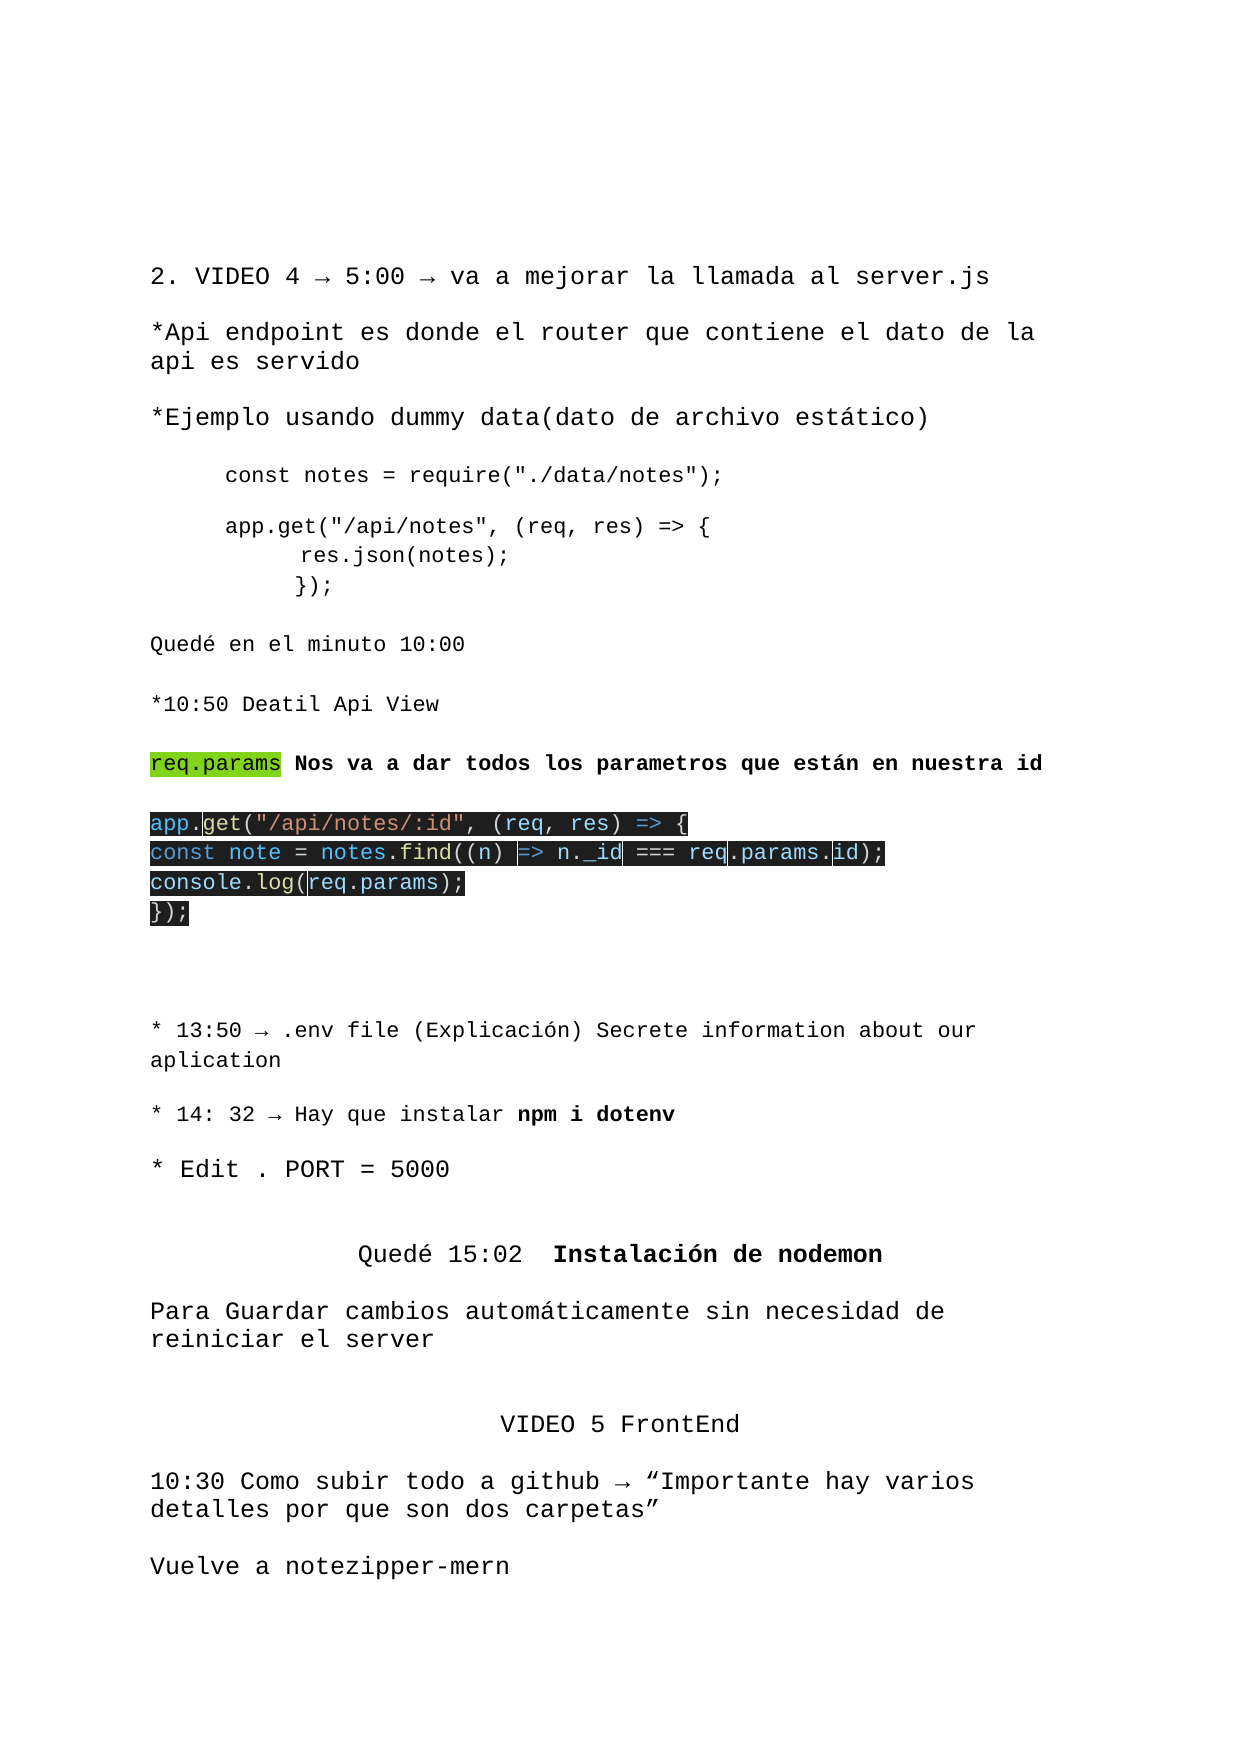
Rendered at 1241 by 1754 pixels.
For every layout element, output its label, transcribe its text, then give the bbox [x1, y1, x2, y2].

text Quedé 15:02 Instalación de nodemon [150, 1242, 1090, 1270]
text console.log(req.params); [150, 866, 1090, 896]
text 2. VIDEO 4 → 5:00 → va a mejorar la llamada al server.js [150, 263, 1090, 292]
text res.json(notes); [150, 539, 1090, 569]
text const notes = require("./data/notes"); [150, 462, 1090, 490]
text const note = notes.find((n) => n._id === req.params.id); [150, 836, 1090, 866]
text * 14: 32 → Hay que instalar npm i dotenv [150, 1104, 1090, 1128]
text }); [150, 569, 1090, 599]
text *Ejemplo usando dummy data(dato de archivo estático) [150, 405, 1090, 433]
text *10:50 Deatil Api View [150, 688, 1090, 718]
text Quedé en el minuto 10:00 [150, 629, 1090, 658]
text * 13:50 → .env file (Explicación) Secrete information about our aplication [150, 1014, 1090, 1074]
text req.params Nos va a dar todos los parametros que están en nuestra id [150, 747, 1090, 777]
text VIDEO 5 FrontEnd [150, 1412, 1090, 1440]
text Vuelve a notezipper-mern [150, 1553, 1090, 1582]
text 10:30 Como subir todo a github → “Importante hay varios detalles por que son dos carpetas” [150, 1468, 1090, 1525]
text * Edit . PORT = 5000 [150, 1157, 1090, 1185]
text *Api endpoint es donde el router que contiene el dato de la api es servido [150, 320, 1090, 377]
text }); [150, 896, 1090, 926]
text app.get("/api/notes/:id", (req, res) => { [150, 807, 1090, 836]
text Para Guardar cambios automáticamente sin necesidad de reiniciar el server [150, 1298, 1090, 1355]
text app.get("/api/notes", (req, res) => { [150, 515, 1090, 539]
